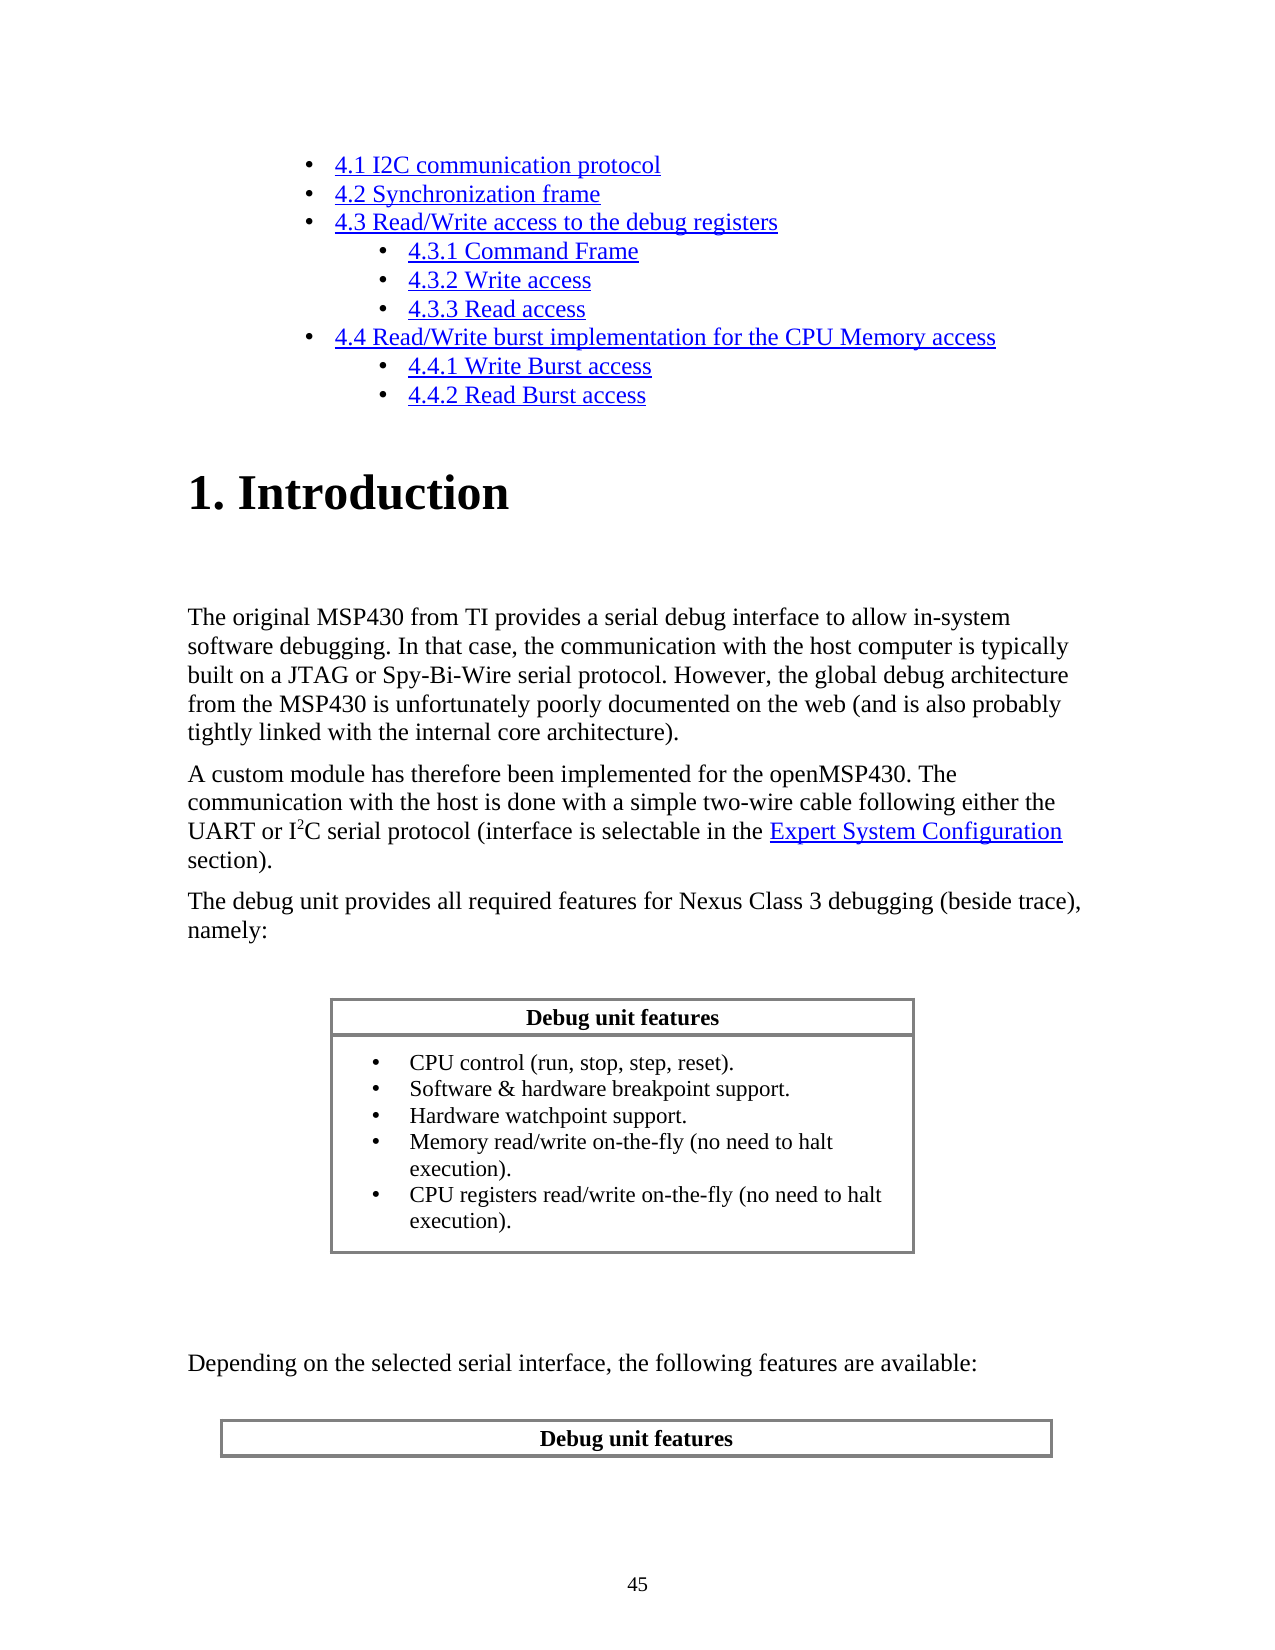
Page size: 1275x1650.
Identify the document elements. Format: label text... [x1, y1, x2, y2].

text A custom module has therefore been implemented for the openMSP430. The communication with the host is done with a simple two-wire cable following either the UART or I2C serial protocol (interface is selectable in the Expert System Configuration section). [187, 759, 1088, 874]
text Depending on the selected serial interface, the following features are available: [187, 1348, 1088, 1377]
table_header Debug unit features [223, 1422, 1050, 1454]
list 4.3.2 Write access [379, 265, 1088, 294]
text The original MSP430 from TI provides a serial debug interface to allow in-system software debugging. In that case, the communication with the host computer is typically built on a JTAG or Spy-Bi-Wire serial protocol. However, the global debug architecture from the MSP430 is unfortunately poorly documented on the web (and is also probably tightly linked with the internal core architecture). [187, 602, 1088, 746]
table_cell CPU control (run, stop, step, reset). Software & hardware breakpoint support. Hardware watchpoint support. Memory read/write on-the-fly (no need to halt execution). CPU registers read/write on-the-fly (no need to halt execution). [333, 1037, 912, 1251]
list 4.4 Read/Write burst implementation for the CPU Memory access [305, 322, 1088, 351]
list 4.1 I2C communication protocol [305, 150, 1088, 179]
text 1. Introduction [187, 462, 1088, 520]
list 4.4.1 Write Burst access [379, 351, 1088, 380]
text The debug unit provides all required features for Nexus Class 3 debugging (beside trace), namely: [187, 886, 1088, 944]
list 4.3.3 Read access [379, 294, 1088, 322]
list 4.3.1 Command Frame [379, 236, 1088, 265]
table_header Debug unit features [333, 1001, 912, 1033]
list 4.4.2 Read Burst access [379, 380, 1088, 409]
list 4.3 Read/Write access to the debug registers [305, 207, 1088, 236]
list 4.2 Synchronization frame [305, 179, 1088, 207]
